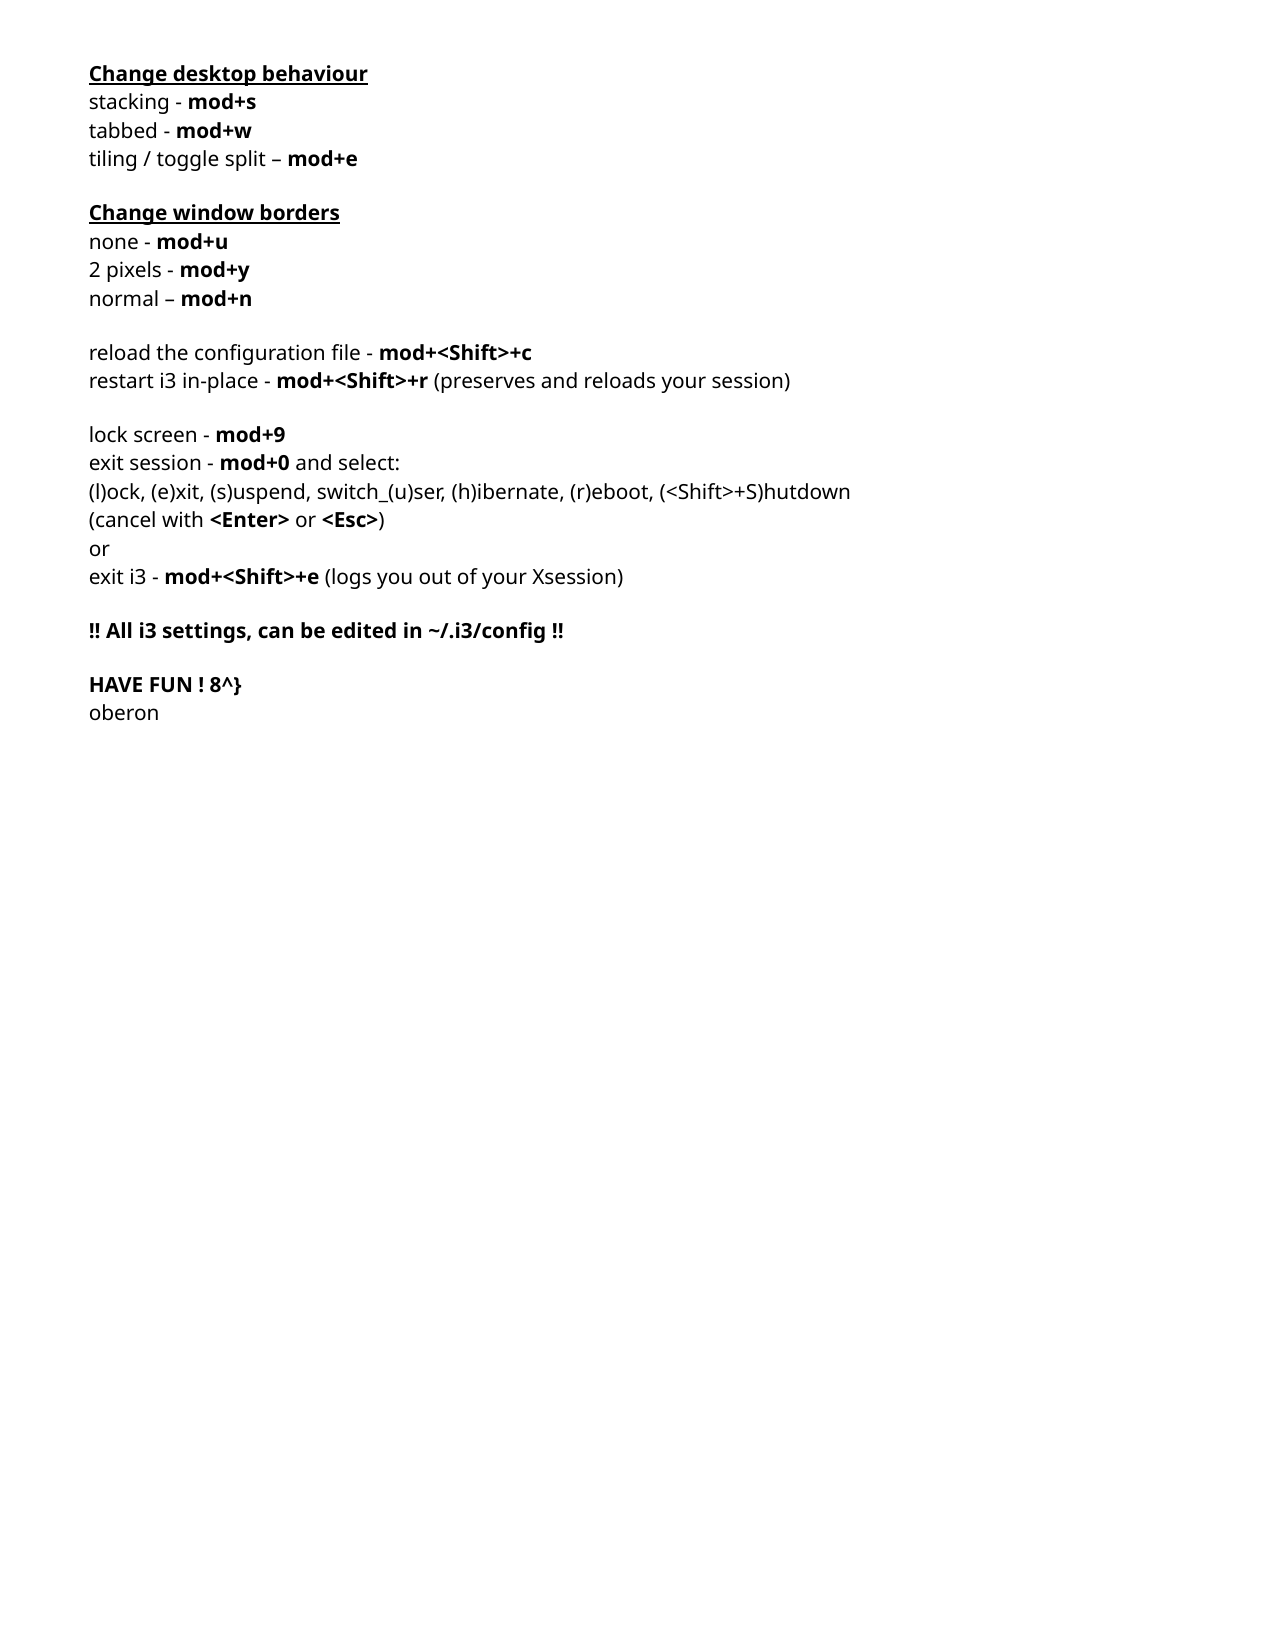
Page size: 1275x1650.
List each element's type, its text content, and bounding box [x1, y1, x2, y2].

text !! All i3 settings, can be edited in ~/.i3/config !! [88, 616, 1216, 644]
text (cancel with <Enter> or <Esc>) [88, 505, 1216, 534]
text reload the configuration file - mod+<Shift>+c [88, 338, 1216, 366]
text normal – mod+n [88, 284, 1216, 312]
text tiling / toggle split – mod+e [88, 144, 1216, 173]
text lock screen - mod+9 [88, 420, 1216, 448]
text or [88, 534, 1216, 562]
text exit session - mod+0 and select: [88, 448, 1216, 477]
text HAVE FUN ! 8^} [88, 670, 1216, 698]
text Change desktop behaviour [88, 59, 1216, 87]
text exit i3 - mod+<Shift>+e (logs you out of your Xsession) [88, 562, 1216, 591]
text tabbed - mod+w [88, 116, 1216, 144]
text none - mod+u [88, 227, 1216, 255]
text (l)ock, (e)xit, (s)uspend, switch_(u)ser, (h)ibernate, (r)eboot, (<Shift>+S)hutdown [88, 477, 1216, 505]
text Change window borders [88, 198, 1216, 227]
text stacking - mod+s [88, 87, 1216, 116]
text oberon [88, 698, 1216, 727]
text 2 pixels - mod+y [88, 255, 1216, 284]
text restart i3 in-place - mod+<Shift>+r (preserves and reloads your session) [88, 366, 1216, 394]
